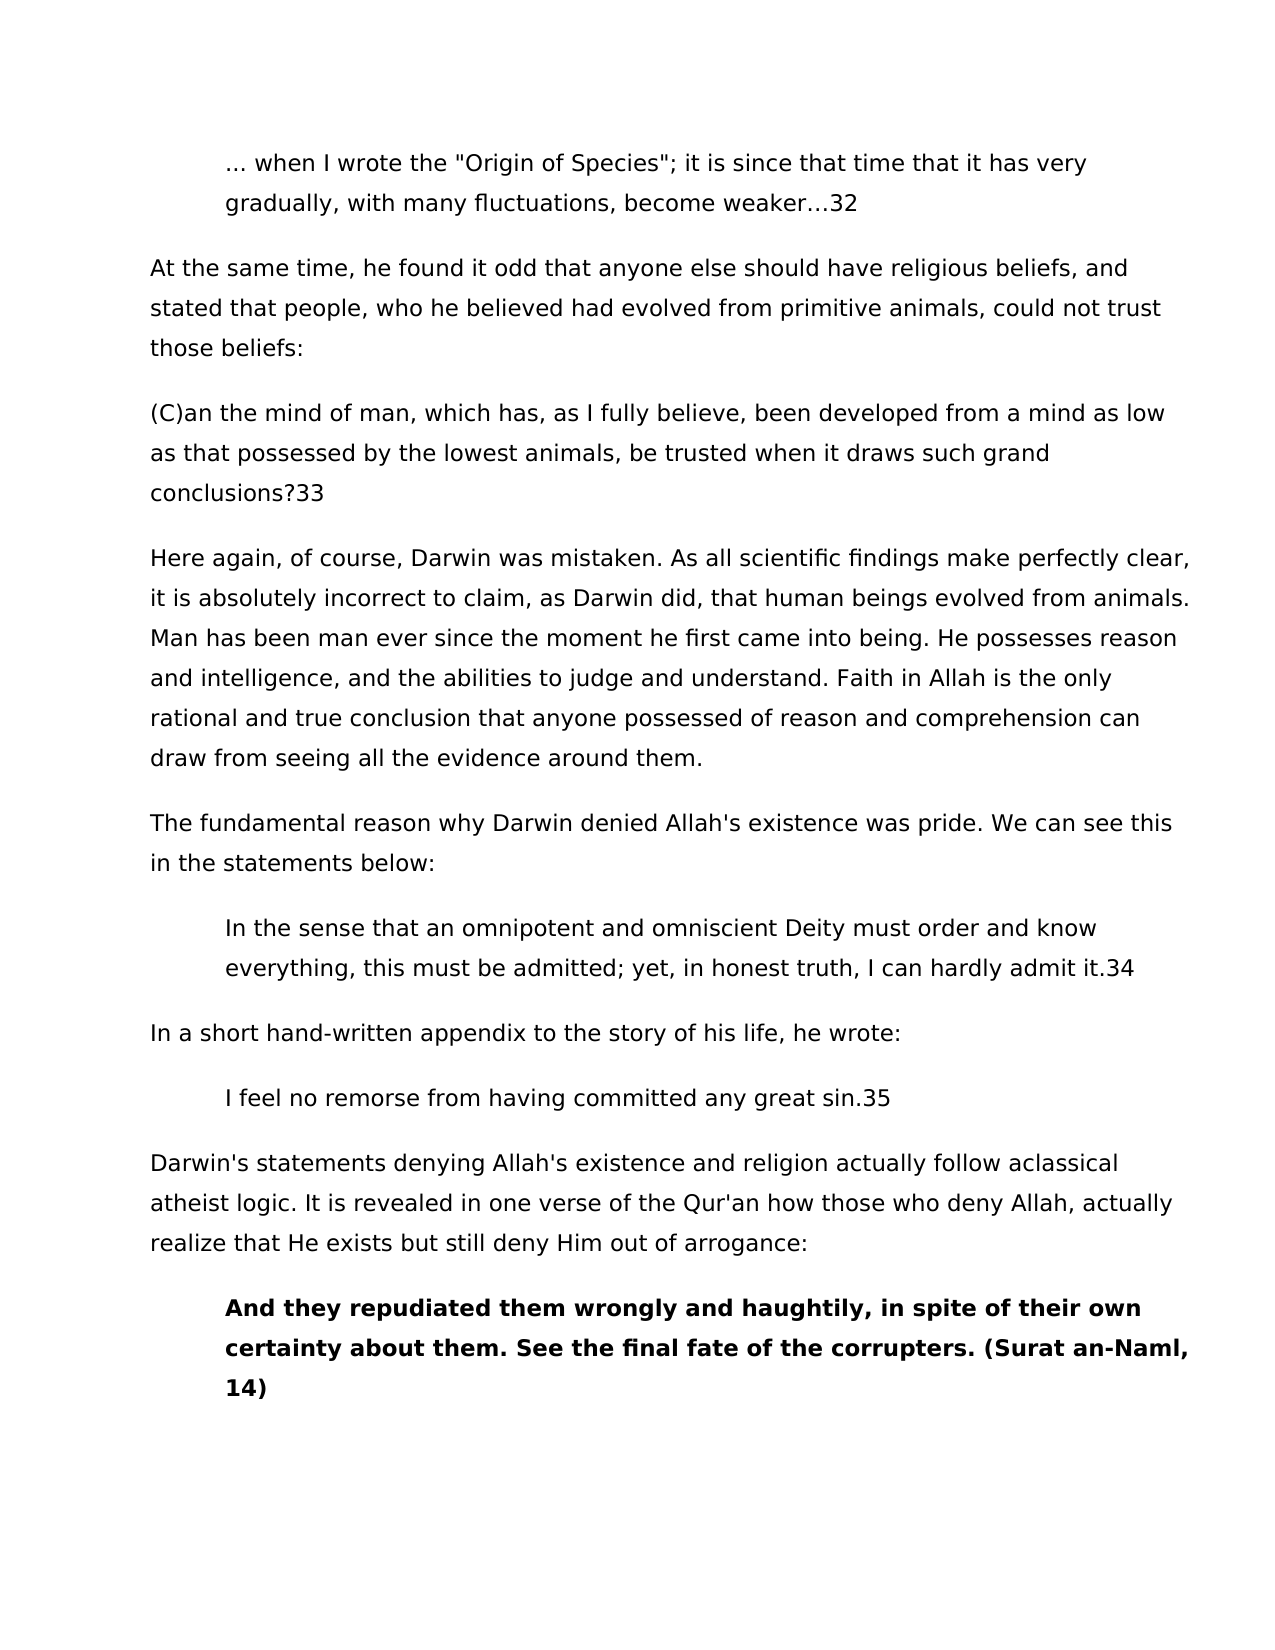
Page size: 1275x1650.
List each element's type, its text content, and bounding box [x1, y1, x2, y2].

text (C)an the mind of man, which has, as I fully believe, been developed from a mind as low as that possessed by the lowest animals, be trusted when it draws such grand conclusions?33 [150, 400, 1200, 507]
text Here again, of course, Darwin was mistaken. As all scientific findings make perfectly clear, it is absolutely incorrect to claim, as Darwin did, that human beings evolved from animals. Man has been man ever since the moment he first came into being. He possesses reason and intelligence, and the abilities to judge and understand. Faith in Allah is the only rational and true conclusion that anyone possessed of reason and comprehension can draw from seeing all the evidence around them. [150, 545, 1200, 772]
text The fundamental reason why Darwin denied Allah's existence was pride. We can see this in the statements below: [150, 810, 1200, 877]
text In the sense that an omnipotent and omniscient Deity must order and know everything, this must be admitted; yet, in honest truth, I can hardly admit it.34 [225, 915, 1200, 982]
text At the same time, he found it odd that anyone else should have religious beliefs, and stated that people, who he believed had evolved from primitive animals, could not trust those beliefs: [150, 255, 1200, 362]
text I feel no remorse from having committed any great sin.35 [225, 1085, 1200, 1112]
text In a short hand-written appendix to the story of his life, he wrote: [150, 1020, 1200, 1047]
text ... when I wrote the "Origin of Species"; it is since that time that it has very gradually, with many fluctuations, become weaker…32 [225, 150, 1200, 217]
text And they repudiated them wrongly and haughtily, in spite of their own certainty about them. See the final fate of the corrupters. (Surat an-Naml, 14) [225, 1295, 1200, 1402]
text Darwin's statements denying Allah's existence and religion actually follow aclassical atheist logic. It is revealed in one verse of the Qur'an how those who deny Allah, actually realize that He exists but still deny Him out of arrogance: [150, 1150, 1200, 1257]
